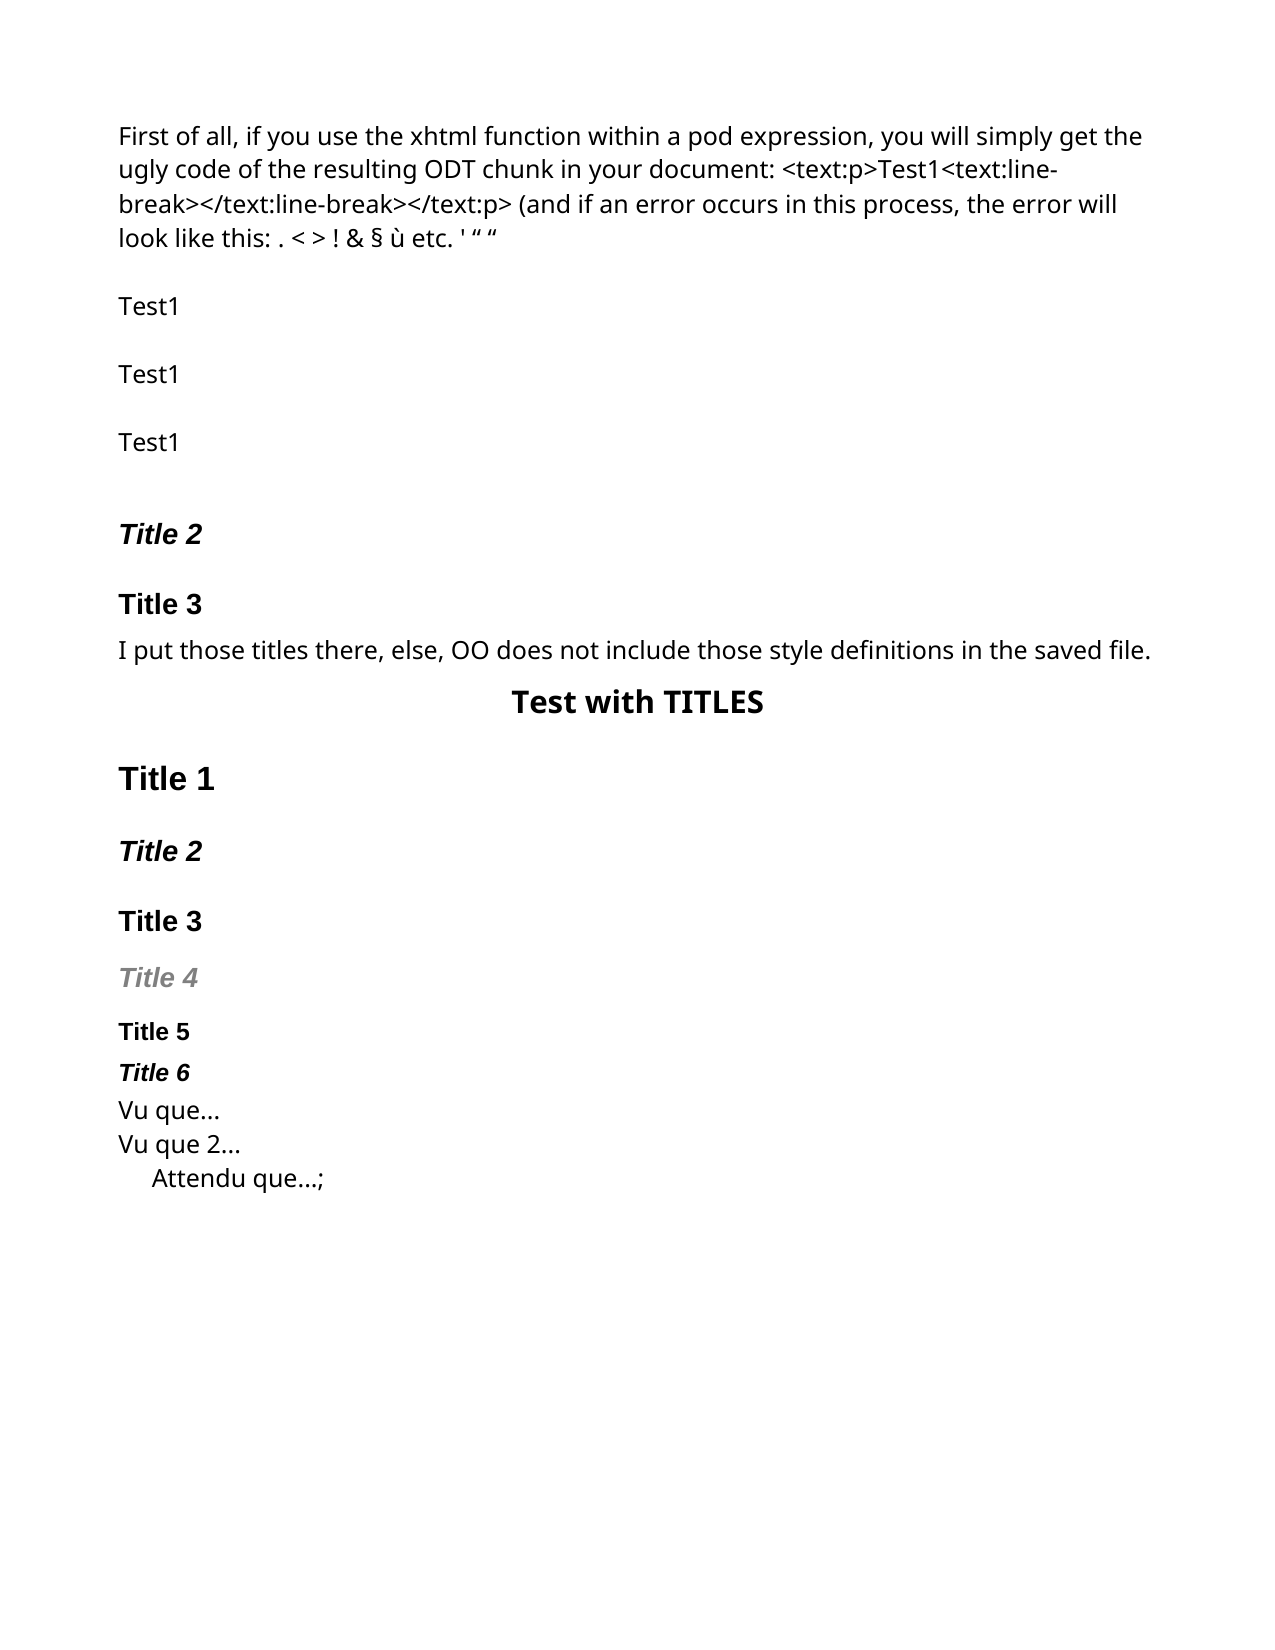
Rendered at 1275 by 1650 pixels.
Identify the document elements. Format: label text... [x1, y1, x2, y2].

subtitle Title 6 [118, 1058, 1157, 1086]
subtitle Title 3 [118, 905, 1157, 937]
subtitle Title 4 [118, 962, 1157, 993]
text First of all, if you use the xhtml function within a pod expression, you will simply get the ugly code of the resulting ODT chunk in your document: <text:p>Test1<text:line-break></text:line-break></text:p> (and if an error occurs in this process, the error will look like this: . < > ! & § ù etc. ' “ “ [118, 118, 1157, 254]
text Vu que 2... [118, 1127, 1157, 1161]
text Attendu que...; [152, 1161, 1157, 1195]
subtitle Title 5 [118, 1018, 1157, 1046]
subtitle Title 1 [118, 760, 1157, 797]
text Test1 [118, 288, 1157, 357]
text I put those titles there, else, OO does not include those style definitions in the saved file. [118, 633, 1157, 667]
subtitle Title 3 [118, 588, 1157, 621]
text Test with TITLES [118, 679, 1157, 722]
subtitle Title 2 [118, 518, 1157, 550]
text Vu que... [118, 1092, 1157, 1127]
text Test1 [118, 357, 1157, 425]
subtitle Title 2 [118, 835, 1157, 867]
text Test1 [118, 425, 1157, 493]
